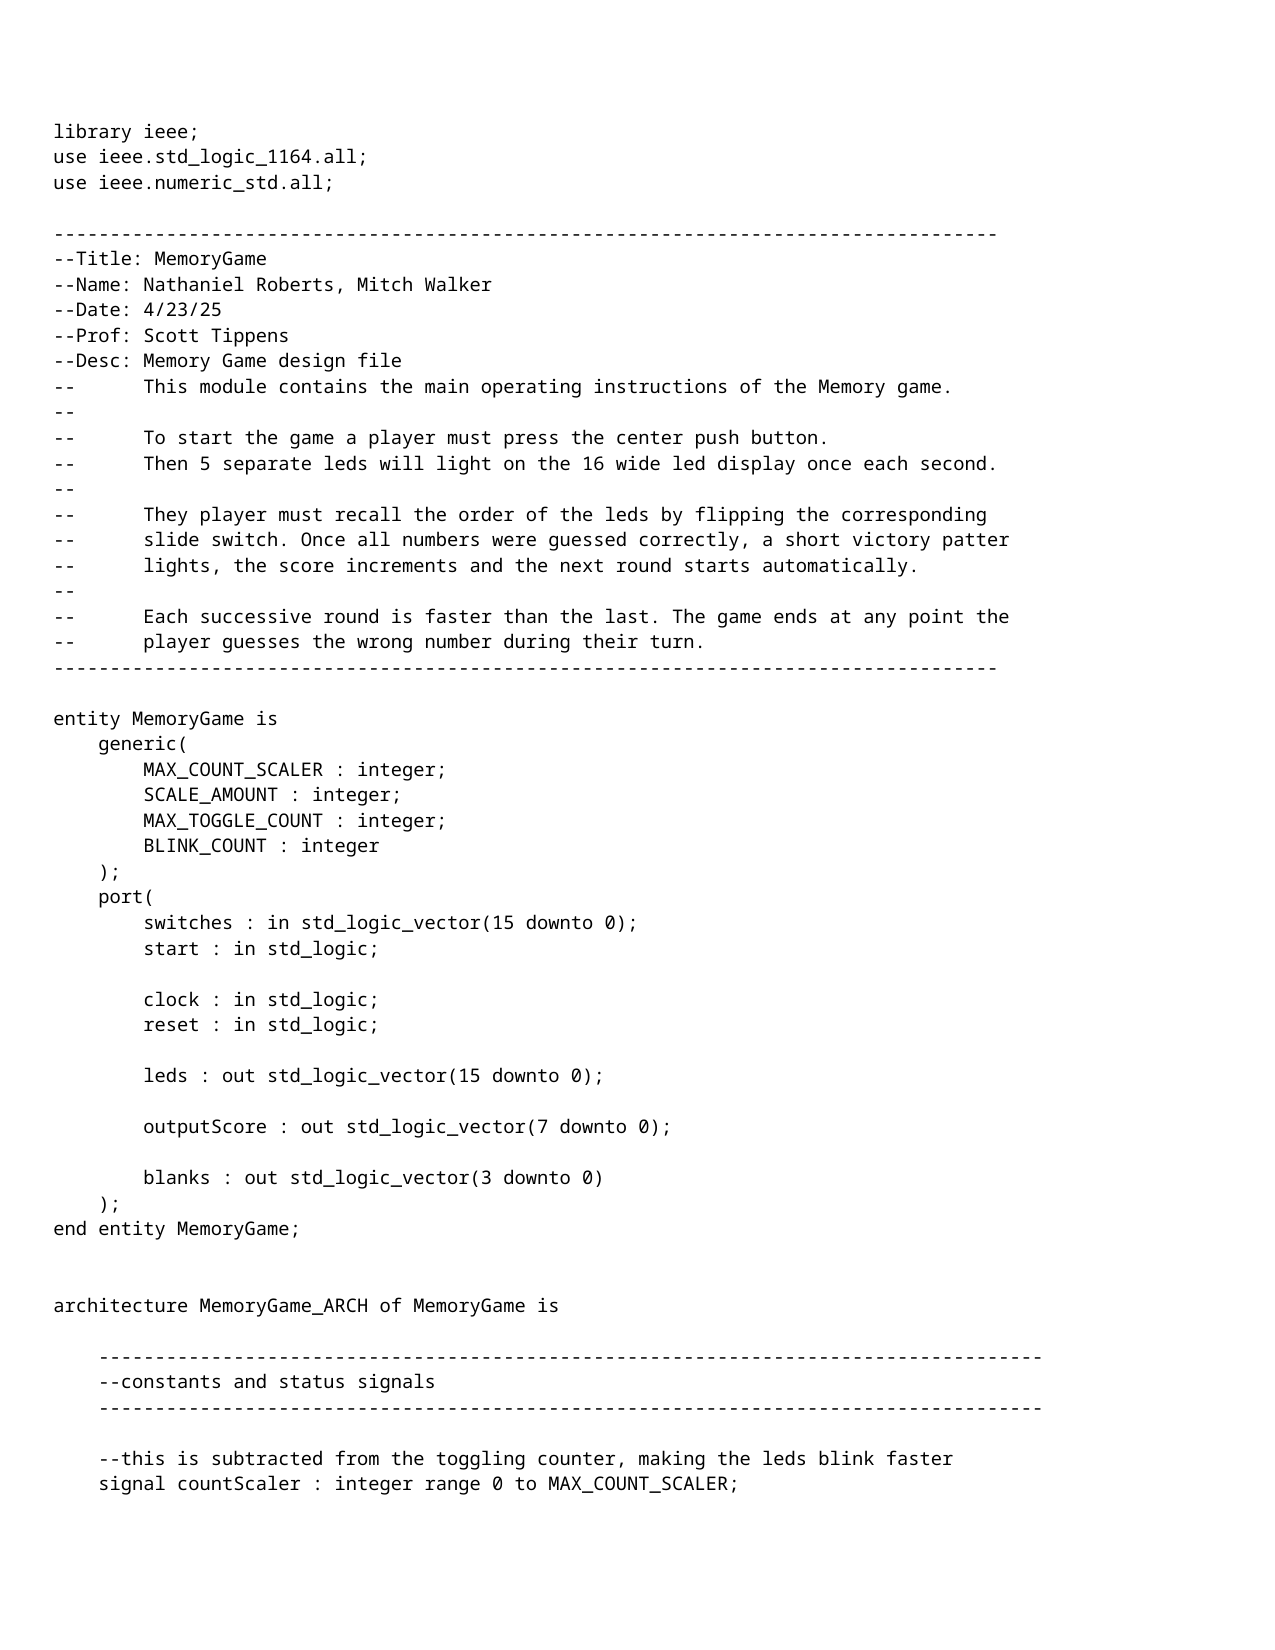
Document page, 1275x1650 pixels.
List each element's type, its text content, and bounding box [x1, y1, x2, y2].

text -- They player must recall the order of the leds by flipping the corresponding [53, 501, 1216, 526]
text --Name: Nathaniel Roberts, Mitch Walker [53, 271, 1216, 297]
text -- Then 5 separate leds will light on the 16 wide led display once each second. [53, 450, 1216, 475]
text clock : in std_logic; [53, 986, 1216, 1011]
text leds : out std_logic_vector(15 downto 0); [53, 1062, 1216, 1088]
text ); [53, 1190, 1216, 1216]
text -- This module contains the main operating instructions of the Memory game. [53, 373, 1216, 399]
text --Prof: Scott Tippens [53, 322, 1216, 348]
text outputScore : out std_logic_vector(7 downto 0); [53, 1113, 1216, 1139]
text --constants and status signals [53, 1369, 1216, 1394]
text signal countScaler : integer range 0 to MAX_COUNT_SCALER; [53, 1471, 1216, 1496]
text start : in std_logic; [53, 935, 1216, 960]
text --Desc: Memory Game design file [53, 348, 1216, 373]
text ------------------------------------------------------------------------------------ [53, 1394, 1216, 1420]
text -- [53, 577, 1216, 603]
text BLINK_COUNT : integer [53, 833, 1216, 858]
text MAX_COUNT_SCALER : integer; [53, 756, 1216, 782]
text port( [53, 884, 1216, 909]
text -- [53, 475, 1216, 501]
text --Title: MemoryGame [53, 246, 1216, 271]
text ); [53, 858, 1216, 884]
text SCALE_AMOUNT : integer; [53, 782, 1216, 807]
text switches : in std_logic_vector(15 downto 0); [53, 909, 1216, 935]
text -- lights, the score increments and the next round starts automatically. [53, 552, 1216, 577]
text library ieee; [53, 118, 1216, 144]
text -- To start the game a player must press the center push button. [53, 424, 1216, 450]
text --Date: 4/23/25 [53, 297, 1216, 322]
text ------------------------------------------------------------------------------------ [53, 220, 1216, 246]
text reset : in std_logic; [53, 1011, 1216, 1037]
text end entity MemoryGame; [53, 1216, 1216, 1241]
text entity MemoryGame is [53, 705, 1216, 731]
text ------------------------------------------------------------------------------------ [53, 654, 1216, 679]
text -- slide switch. Once all numbers were guessed correctly, a short victory patter [53, 526, 1216, 552]
text generic( [53, 731, 1216, 756]
text -- player guesses the wrong number during their turn. [53, 628, 1216, 654]
text blanks : out std_logic_vector(3 downto 0) [53, 1164, 1216, 1190]
text MAX_TOGGLE_COUNT : integer; [53, 807, 1216, 833]
text architecture MemoryGame_ARCH of MemoryGame is [53, 1292, 1216, 1318]
text ------------------------------------------------------------------------------------ [53, 1343, 1216, 1369]
text -- [53, 399, 1216, 424]
text use ieee.numeric_std.all; [53, 169, 1216, 195]
text --this is subtracted from the toggling counter, making the leds blink faster [53, 1445, 1216, 1471]
text -- Each successive round is faster than the last. The game ends at any point the [53, 603, 1216, 628]
text use ieee.std_logic_1164.all; [53, 144, 1216, 169]
